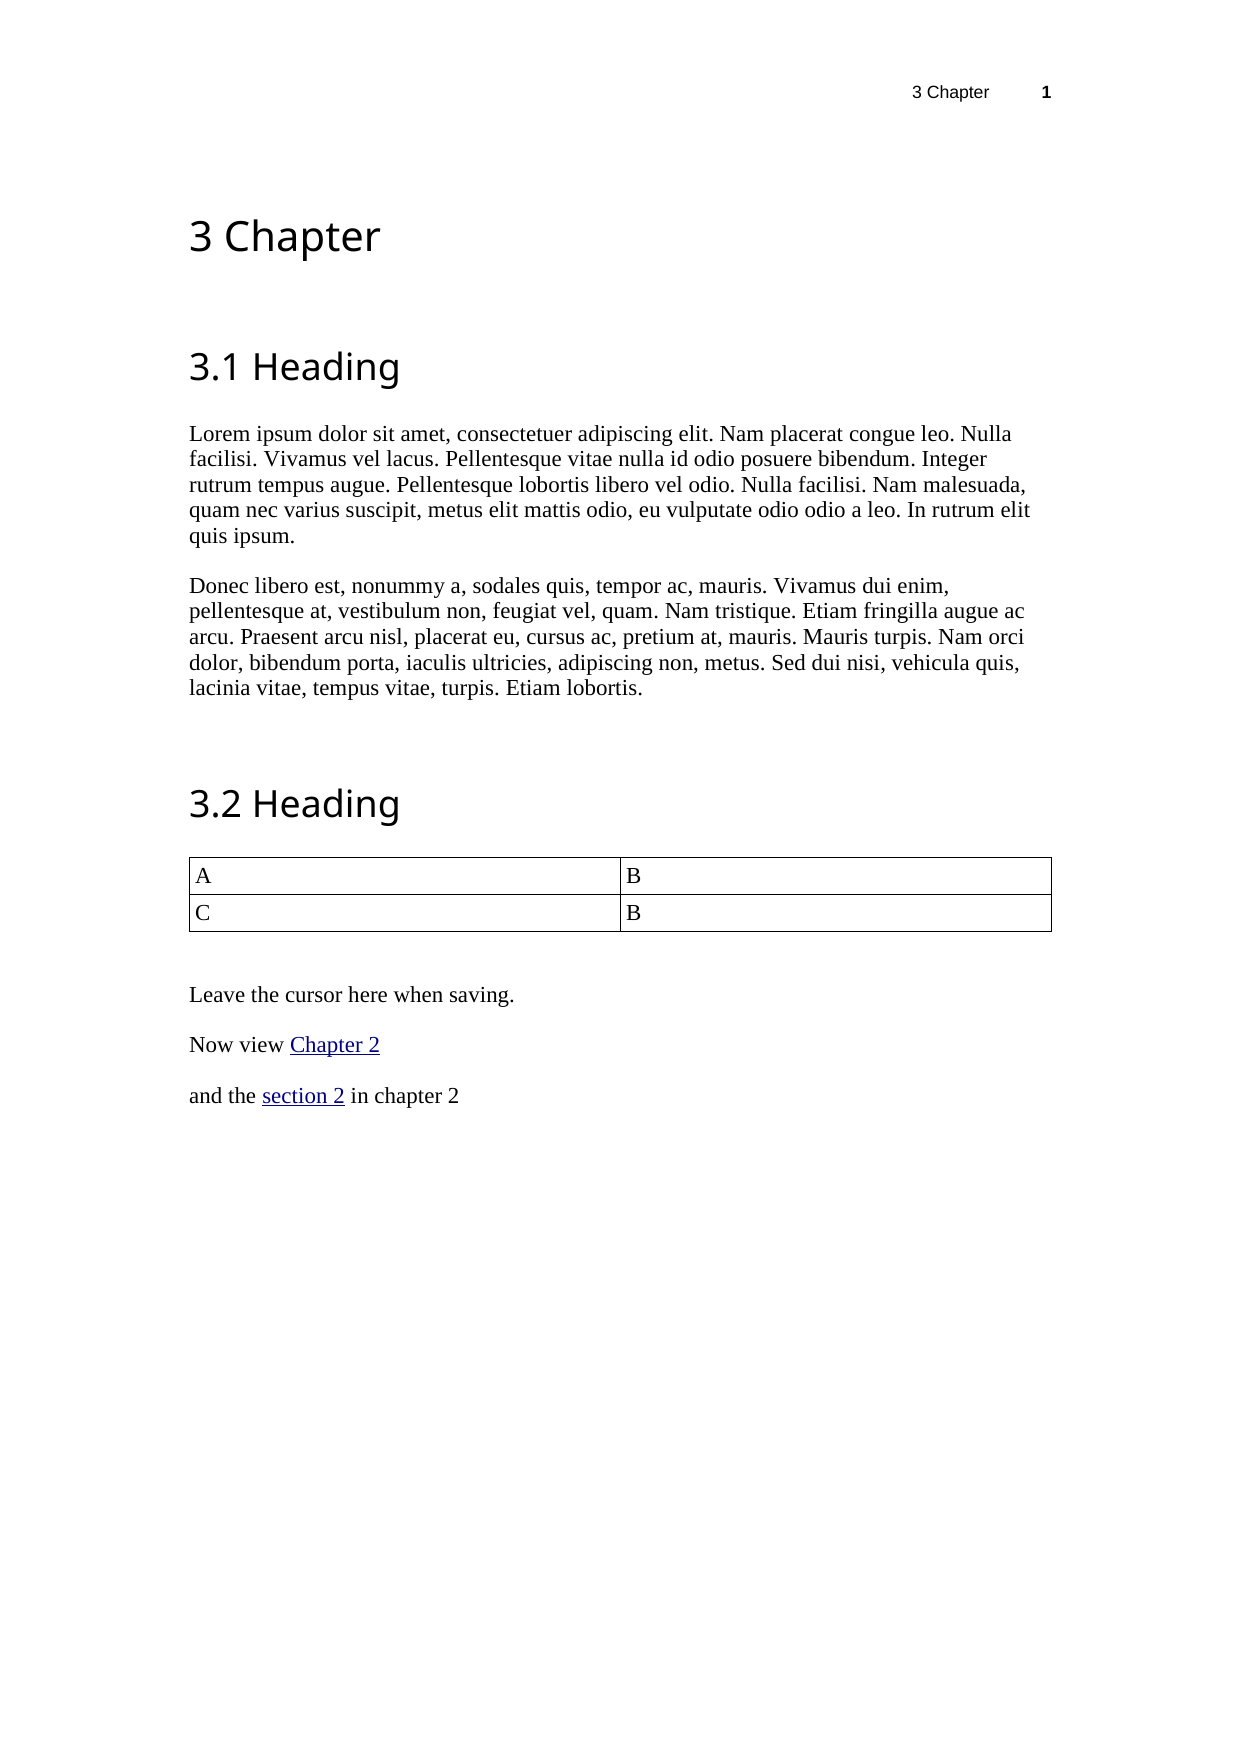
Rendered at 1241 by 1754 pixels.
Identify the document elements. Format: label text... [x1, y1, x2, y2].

title Chapter [189, 207, 1051, 264]
table_header A [190, 858, 620, 894]
table_header B [621, 858, 1051, 894]
text Leave the cursor here when saving. [189, 982, 1051, 1007]
subtitle Heading [189, 341, 1051, 392]
text Lorem ipsum dolor sit amet, consectetuer adipiscing elit. Nam placerat congue leo. Nulla facilisi. Vivamus vel lacus. Pellentesque vitae nulla id odio posuere bibendum. Integer rutrum tempus augue. Pellentesque lobortis libero vel odio. Nulla facilisi. Nam malesuada, quam nec varius suscipit, metus elit mattis odio, eu vulputate odio odio a leo. In rutrum elit quis ipsum. [189, 421, 1051, 548]
subtitle Heading [189, 777, 1051, 828]
table_cell B [621, 895, 1051, 931]
text Donec libero est, nonummy a, sodales quis, tempor ac, mauris. Vivamus dui enim, pellentesque at, vestibulum non, feugiat vel, quam. Nam tristique. Etiam fringilla augue ac arcu. Praesent arcu nisl, placerat eu, cursus ac, pretium at, mauris. Mauris turpis. Nam orci dolor, bibendum porta, iaculis ultricies, adipiscing non, metus. Sed dui nisi, vehicula quis, lacinia vitae, tempus vitae, turpis. Etiam lobortis. [189, 573, 1051, 701]
text and the section 2 in chapter 2 [189, 1082, 1051, 1108]
text Now view Chapter 2 [189, 1032, 1051, 1058]
table_cell C [190, 895, 620, 931]
